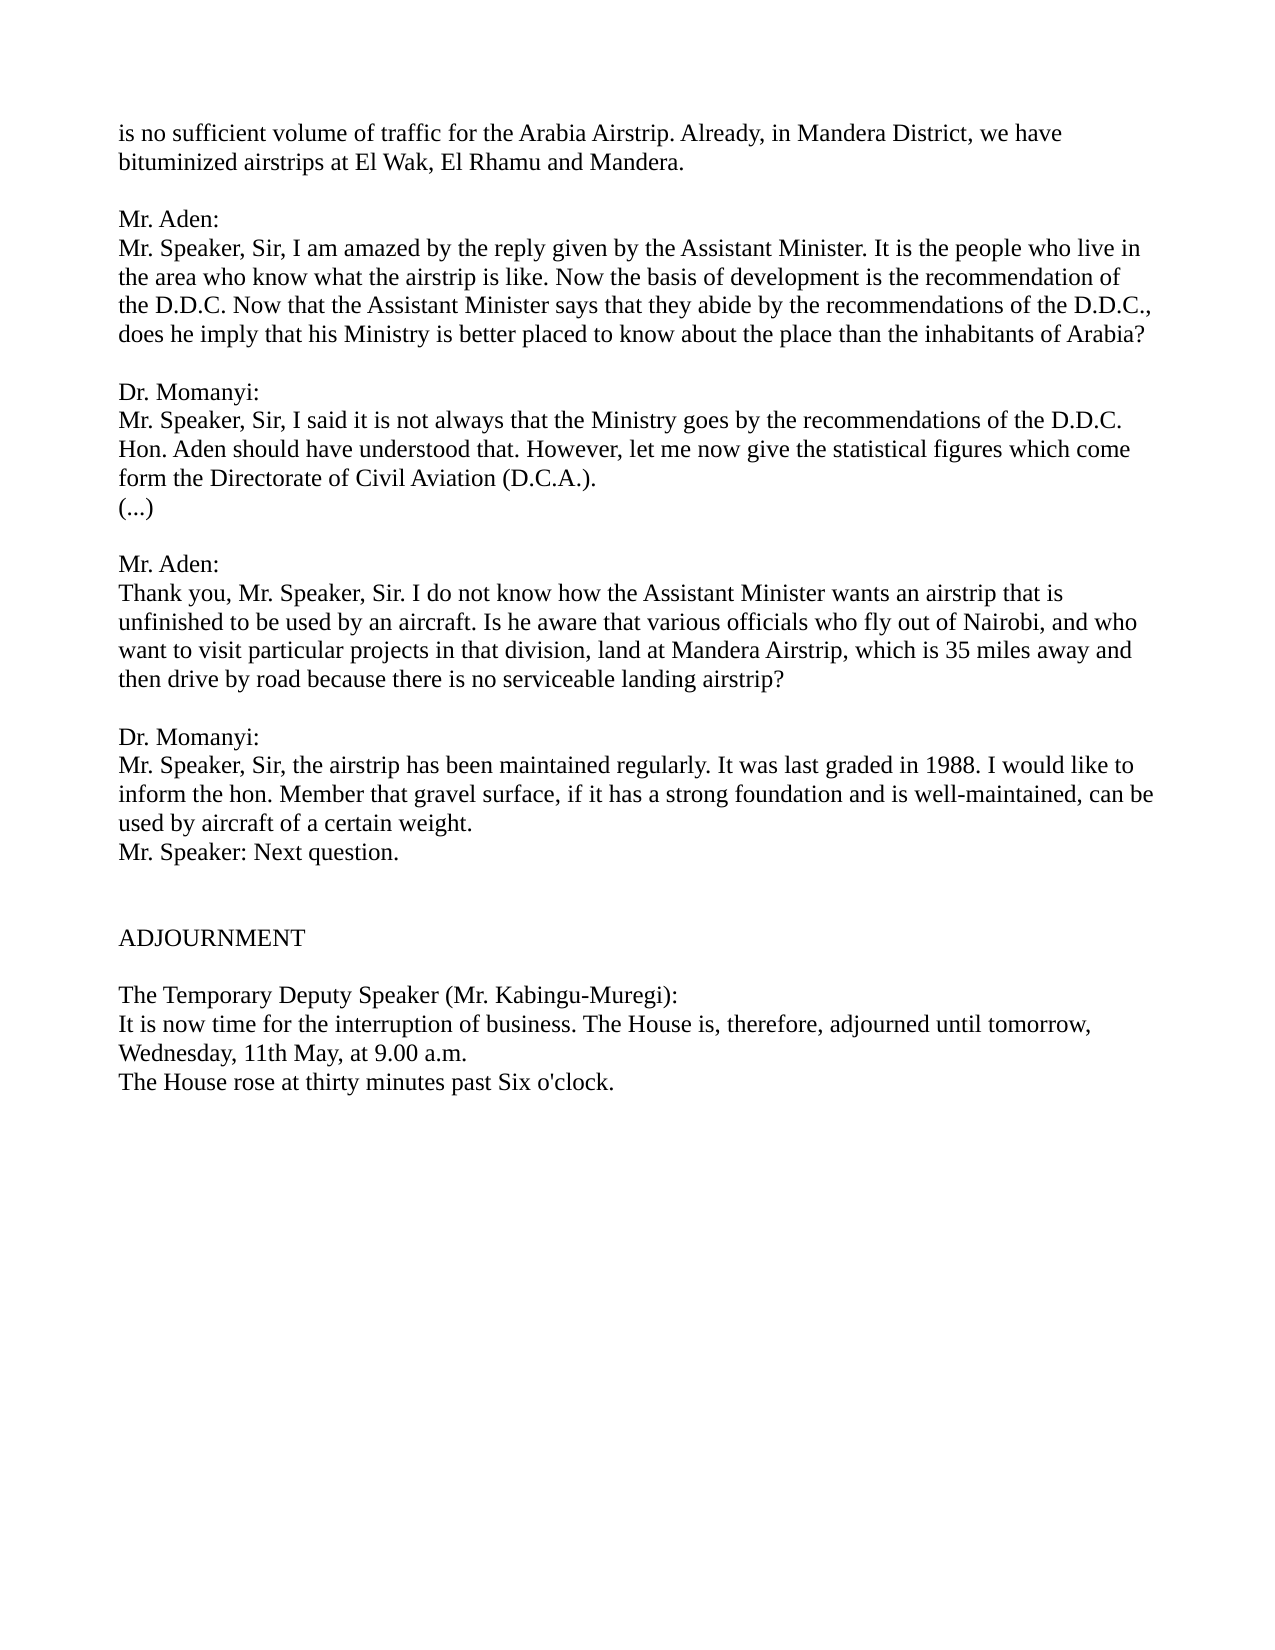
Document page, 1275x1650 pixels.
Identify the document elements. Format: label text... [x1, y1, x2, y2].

text The Temporary Deputy Speaker (Mr. Kabingu-Muregi): [118, 981, 1157, 1009]
text It is now time for the interruption of business. The House is, therefore, adjourned until tomorrow, Wednesday, 11th May, at 9.00 a.m. [118, 1009, 1157, 1067]
text Mr. Aden: [118, 549, 1157, 578]
text Mr. Speaker, Sir, the airstrip has been maintained regularly. It was last graded in 1988. I would like to inform the hon. Member that gravel surface, if it has a strong foundation and is well-maintained, can be used by aircraft of a certain weight. [118, 751, 1157, 837]
text Mr. Speaker: Next question. [118, 837, 1157, 866]
text ADJOURNMENT [118, 923, 1157, 952]
text is no sufficient volume of traffic for the Arabia Airstrip. Already, in Mandera District, we have bituminized airstrips at El Wak, El Rhamu and Mandera. [118, 118, 1157, 176]
text (...) [118, 492, 1157, 521]
text Mr. Speaker, Sir, I am amazed by the reply given by the Assistant Minister. It is the people who live in the area who know what the airstrip is like. Now the basis of development is the recommendation of the D.D.C. Now that the Assistant Minister says that they abide by the recommendations of the D.D.C., does he imply that his Ministry is better placed to know about the place than the inhabitants of Arabia? [118, 233, 1157, 348]
text Dr. Momanyi: [118, 377, 1157, 406]
text Dr. Momanyi: [118, 722, 1157, 751]
text Thank you, Mr. Speaker, Sir. I do not know how the Assistant Minister wants an airstrip that is unfinished to be used by an aircraft. Is he aware that various officials who fly out of Nairobi, and who want to visit particular projects in that division, land at Mandera Airstrip, which is 35 miles away and then drive by road because there is no serviceable landing airstrip? [118, 578, 1157, 693]
text The House rose at thirty minutes past Six o'clock. [118, 1067, 1157, 1096]
text Mr. Speaker, Sir, I said it is not always that the Ministry goes by the recommendations of the D.D.C. Hon. Aden should have understood that. However, let me now give the statistical figures which come form the Directorate of Civil Aviation (D.C.A.). [118, 406, 1157, 492]
text Mr. Aden: [118, 204, 1157, 233]
